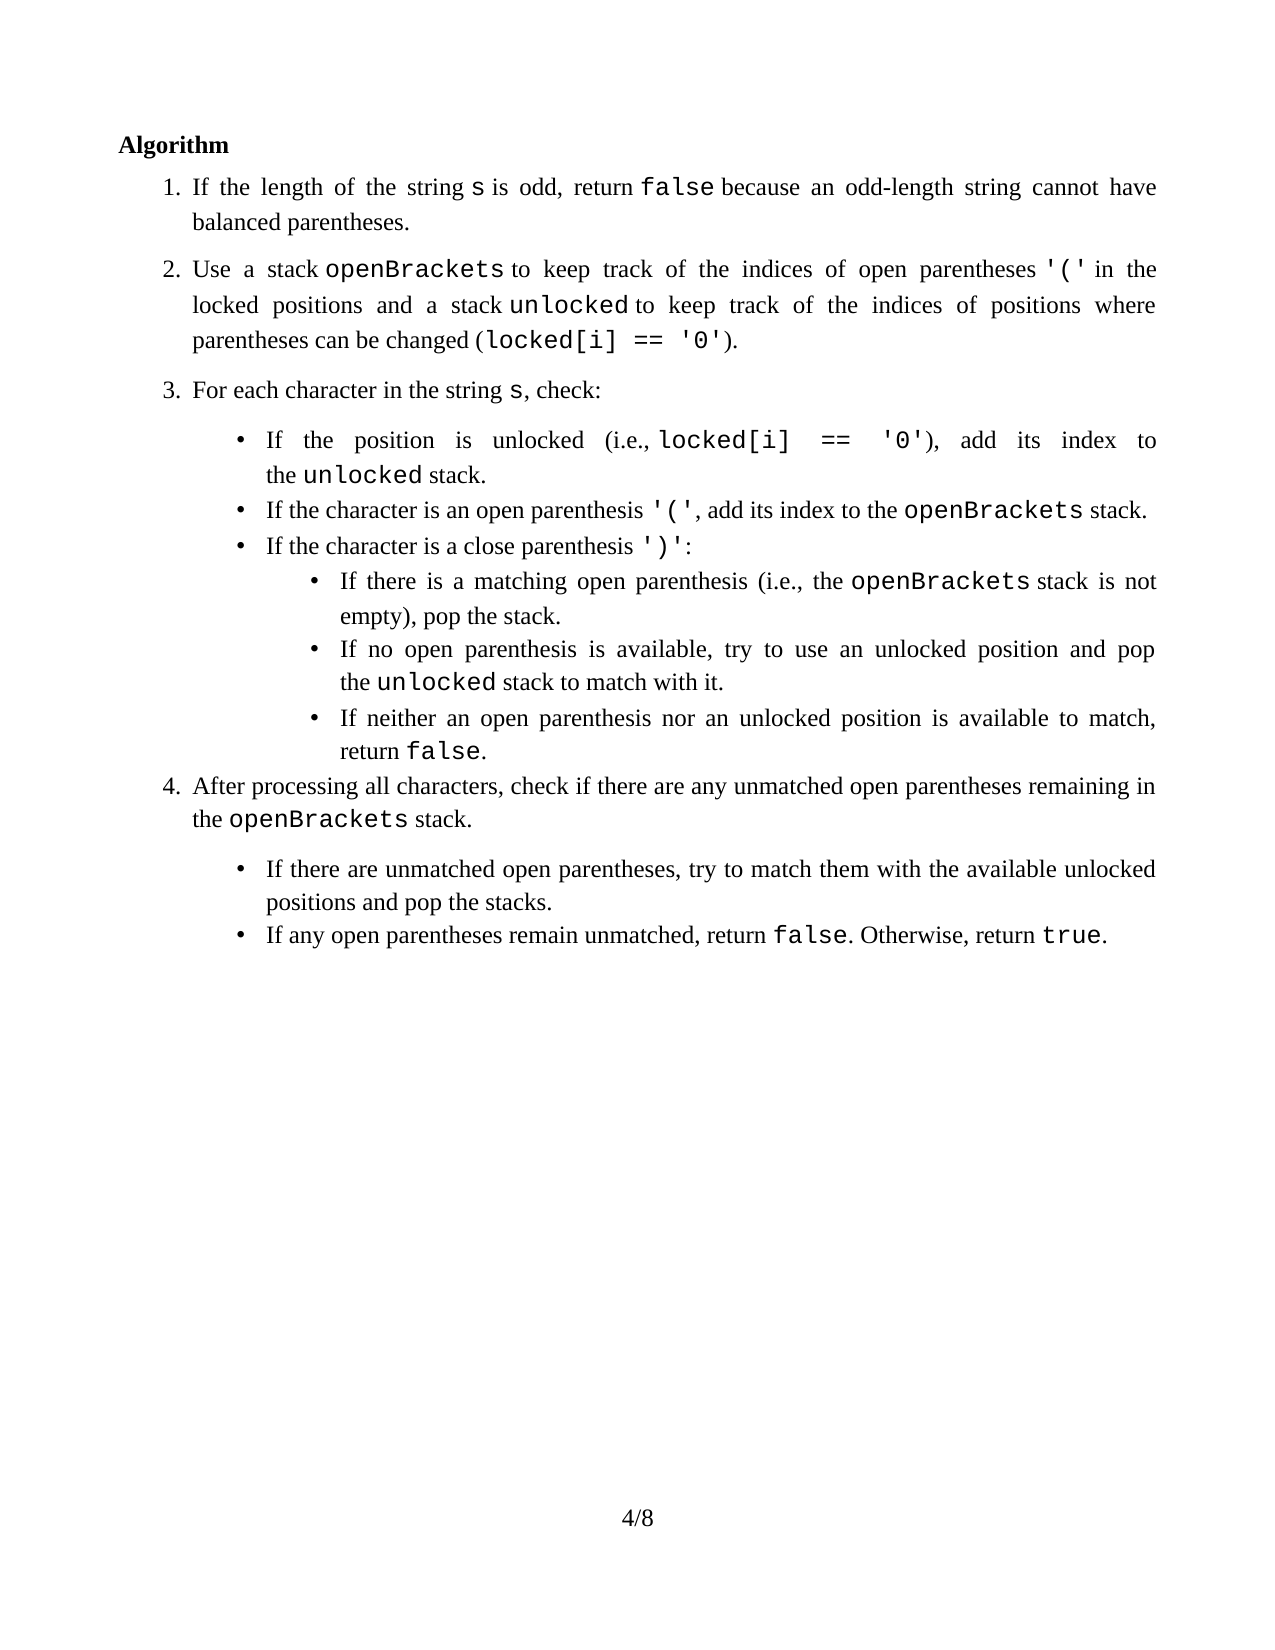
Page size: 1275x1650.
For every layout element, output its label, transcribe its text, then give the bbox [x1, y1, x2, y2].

list If any open parentheses remain unmatched, return false. Otherwise, return true. [236, 920, 1157, 951]
list If there are unmatched open parentheses, try to match them with the available unlocked positions and pop the stacks. [236, 854, 1157, 916]
list If the length of the string s is odd, return false because an odd-length string cannot have balanced parentheses. [162, 172, 1157, 236]
subtitle Algorithm [118, 131, 1157, 159]
list If neither an open parenthesis nor an unlocked position is available to match, return false. [310, 703, 1157, 767]
list Use a stack openBrackets to keep track of the indices of open parentheses '(' in the locked positions and a stack unlocked to keep track of the indices of positions where parentheses can be changed (locked[i] == '0'). [162, 254, 1157, 356]
list If there is a matching open parenthesis (i.e., the openBrackets stack is not empty), pop the stack. [310, 566, 1157, 630]
list If the character is an open parenthesis '(', add its index to the openBrackets stack. [236, 495, 1157, 526]
list For each character in the string s, check: [162, 375, 1157, 406]
list After processing all characters, check if there are any unmatched open parentheses remaining in the openBrackets stack. [162, 771, 1157, 835]
list If the position is unlocked (i.e., locked[i] == '0'), add its index to the unlocked stack. [236, 425, 1157, 491]
list If no open parenthesis is available, try to use an unlocked position and pop the unlocked stack to match with it. [310, 634, 1157, 698]
list If the character is a close parenthesis ')': [236, 531, 1157, 562]
